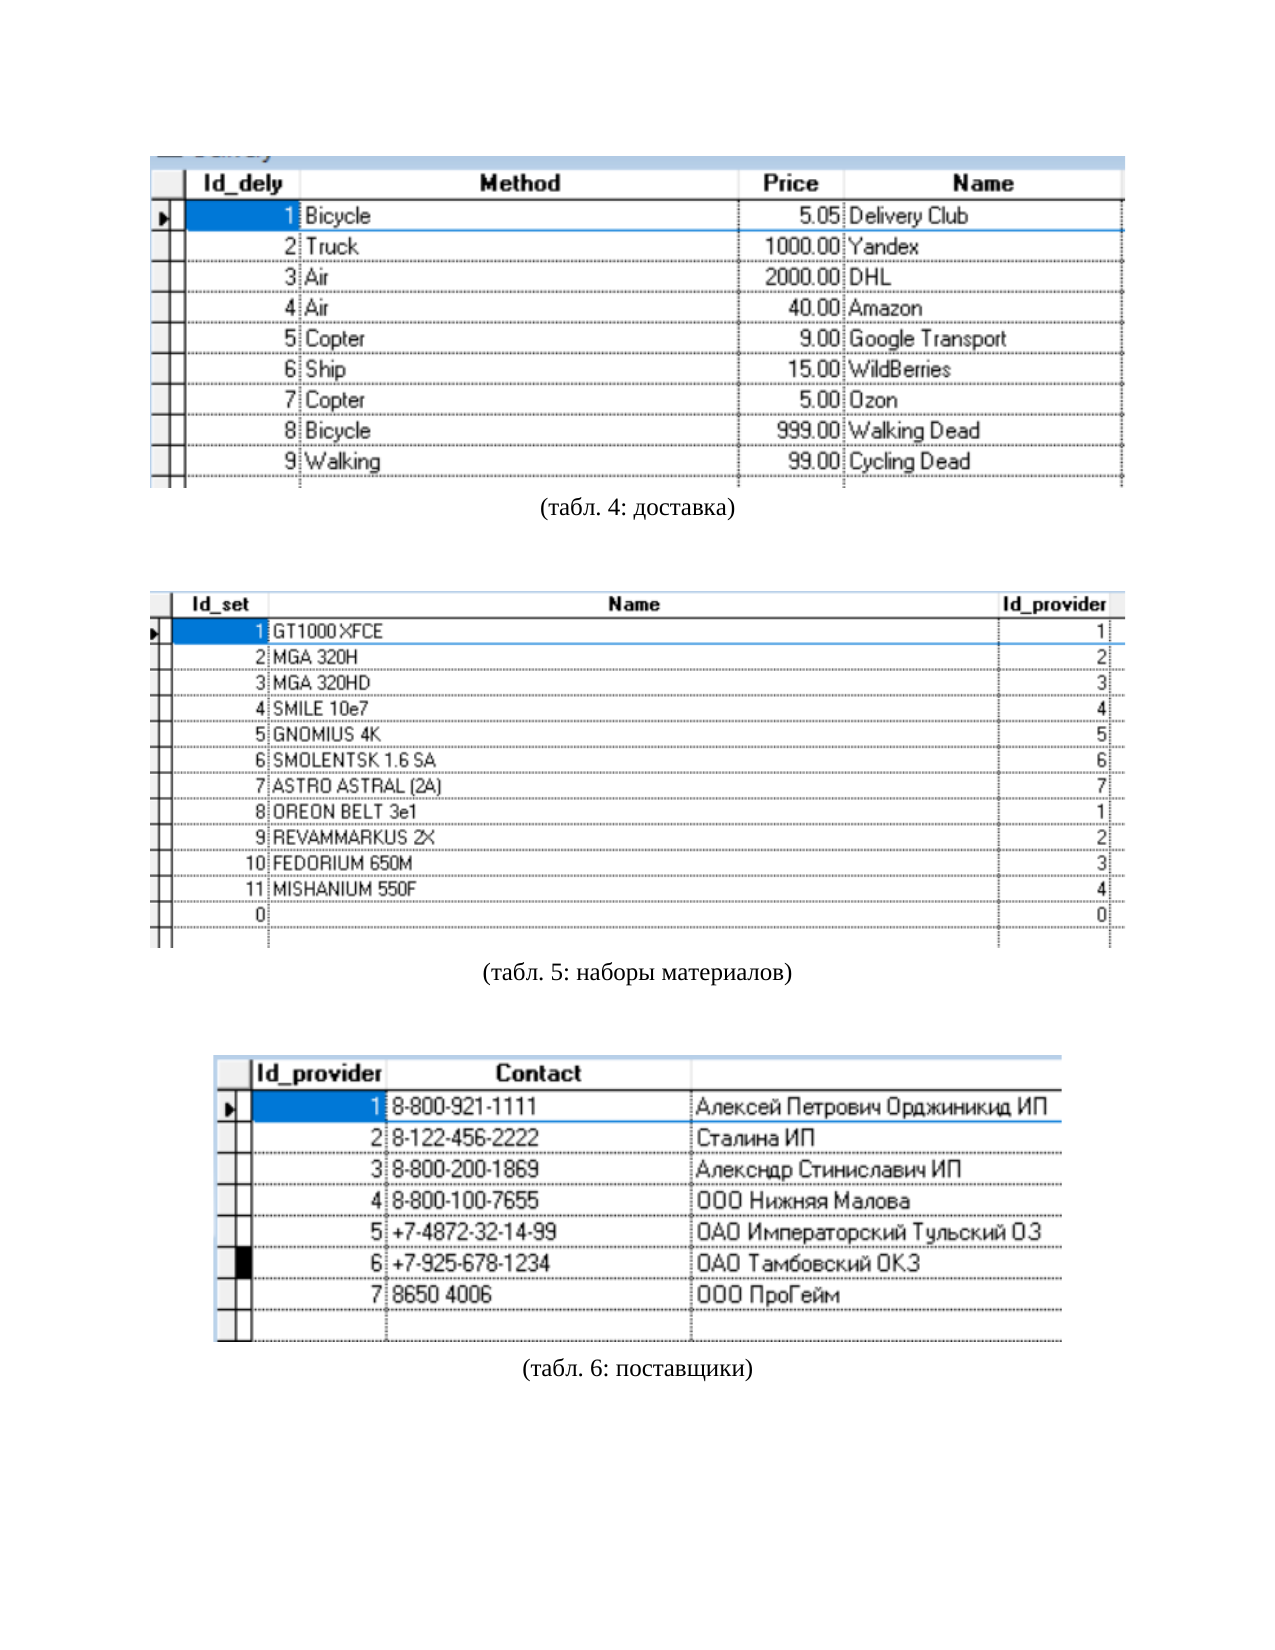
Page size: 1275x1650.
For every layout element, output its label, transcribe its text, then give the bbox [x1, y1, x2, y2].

picture [150, 156, 1125, 488]
text (табл. 5: наборы материалов) [150, 948, 1125, 985]
picture [213, 1055, 1062, 1342]
picture [150, 591, 1125, 948]
text [150, 150, 1125, 156]
text (табл. 6: поставщики) [150, 1353, 1125, 1382]
text (табл. 4: доставка) [150, 488, 1125, 521]
